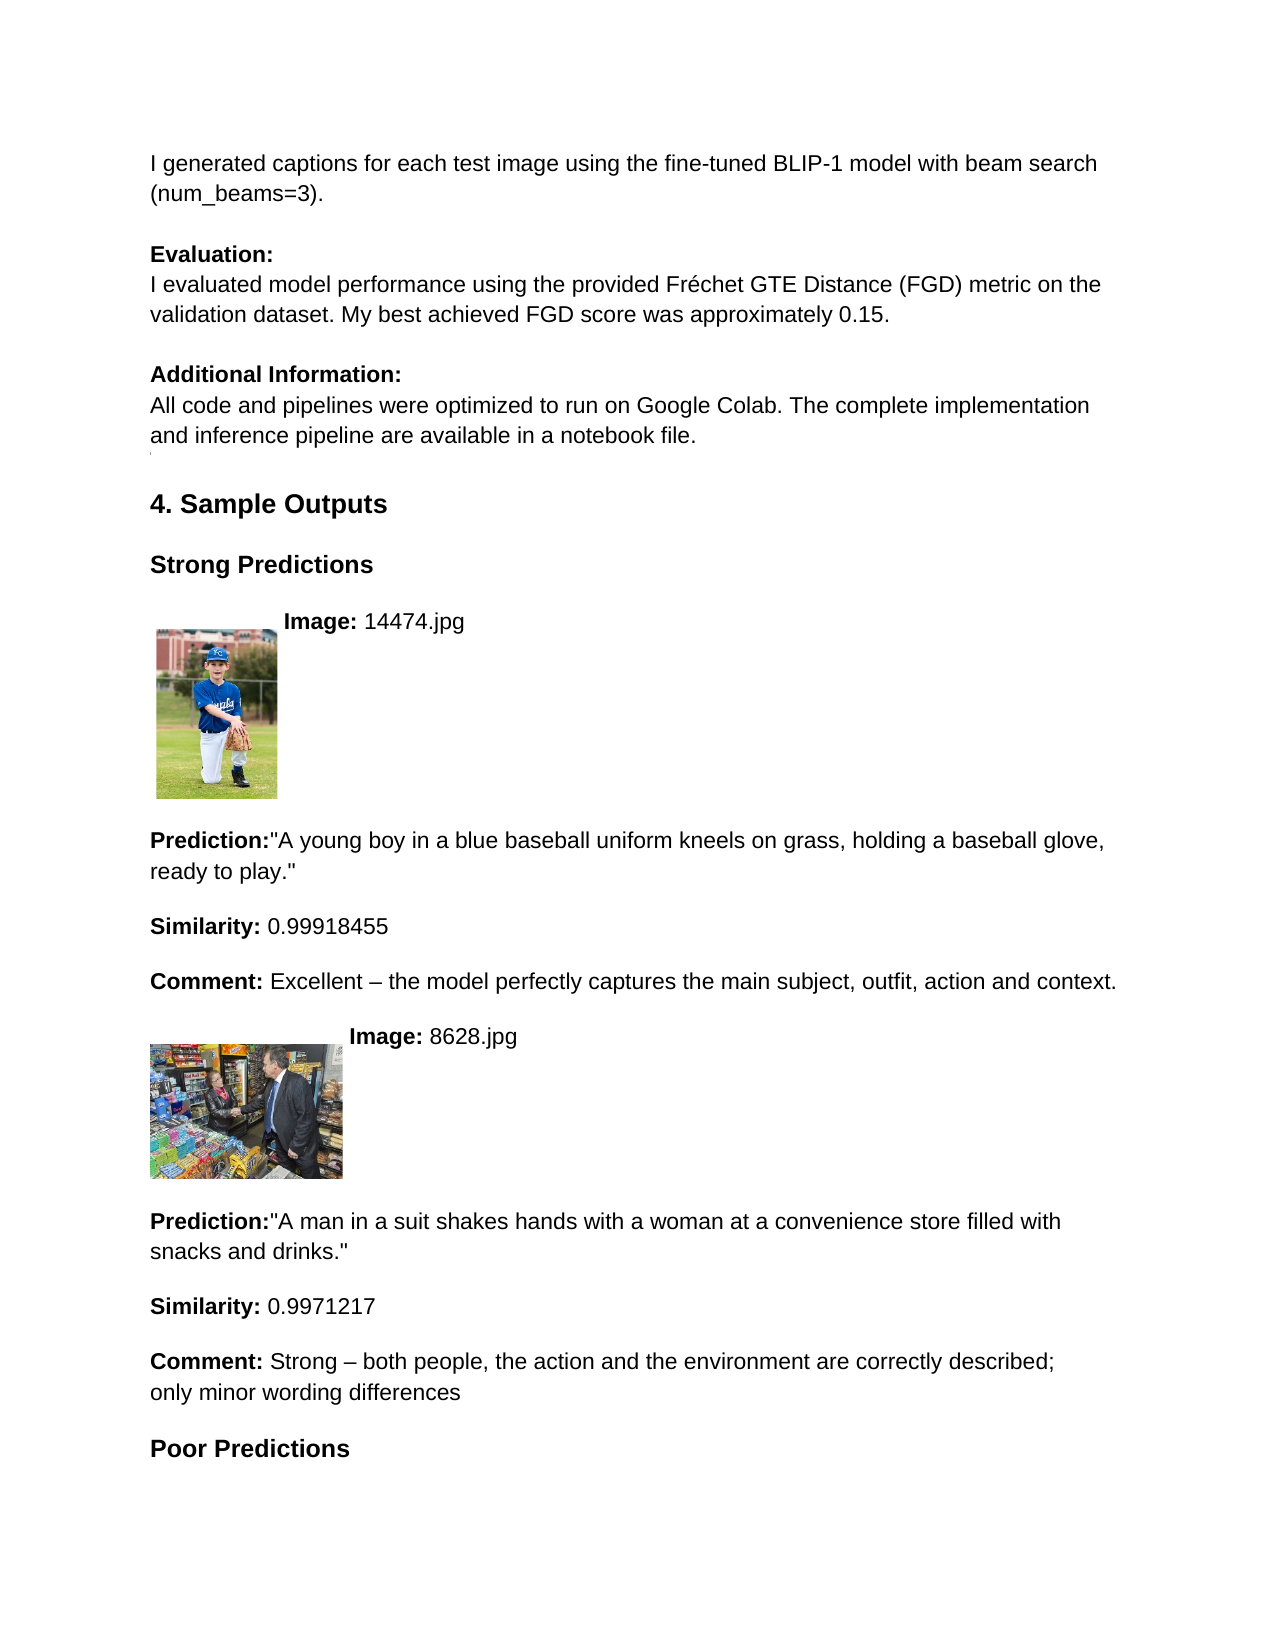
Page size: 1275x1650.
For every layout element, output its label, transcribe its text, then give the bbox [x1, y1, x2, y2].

text Comment: Strong – both people, the action and the environment are correctly described; only minor wording differences [150, 1348, 1125, 1405]
text Comment: Excellent – the model perfectly captures the main subject, outfit, action and context. [150, 968, 1125, 994]
text Prediction:"A young boy in a blue baseball uniform kneels on grass, holding a baseball glove, ready to play." [150, 827, 1125, 884]
text I generated captions for each test image using the fine-tuned BLIP-1 model with beam search (num_beams=3). [150, 150, 1125, 207]
text Similarity: 0.99918455 [150, 913, 1125, 939]
text Evaluation: I evaluated model performance using the provided Fréchet GTE Distance (FGD) metric on the validation dataset. My best achieved FGD score was approximately 0.15. [150, 241, 1125, 327]
text Strong Predictions [150, 549, 1125, 578]
subtitle 4. Sample Outputs [150, 488, 1125, 519]
text Image: 8628.jpg [150, 1023, 1125, 1179]
text Poor Predictions [150, 1434, 1125, 1462]
text Prediction:"A man in a suit shakes hands with a woman at a convenience store filled with snacks and drinks." [150, 1208, 1125, 1264]
text Additional Information: All code and pipelines were optimized to run on Google Colab. The complete implementation and inference pipeline are available in a notebook file. [150, 361, 1125, 448]
text Similarity: 0.9971217 [150, 1293, 1125, 1319]
text Image: 14474.jpg [150, 608, 1125, 798]
